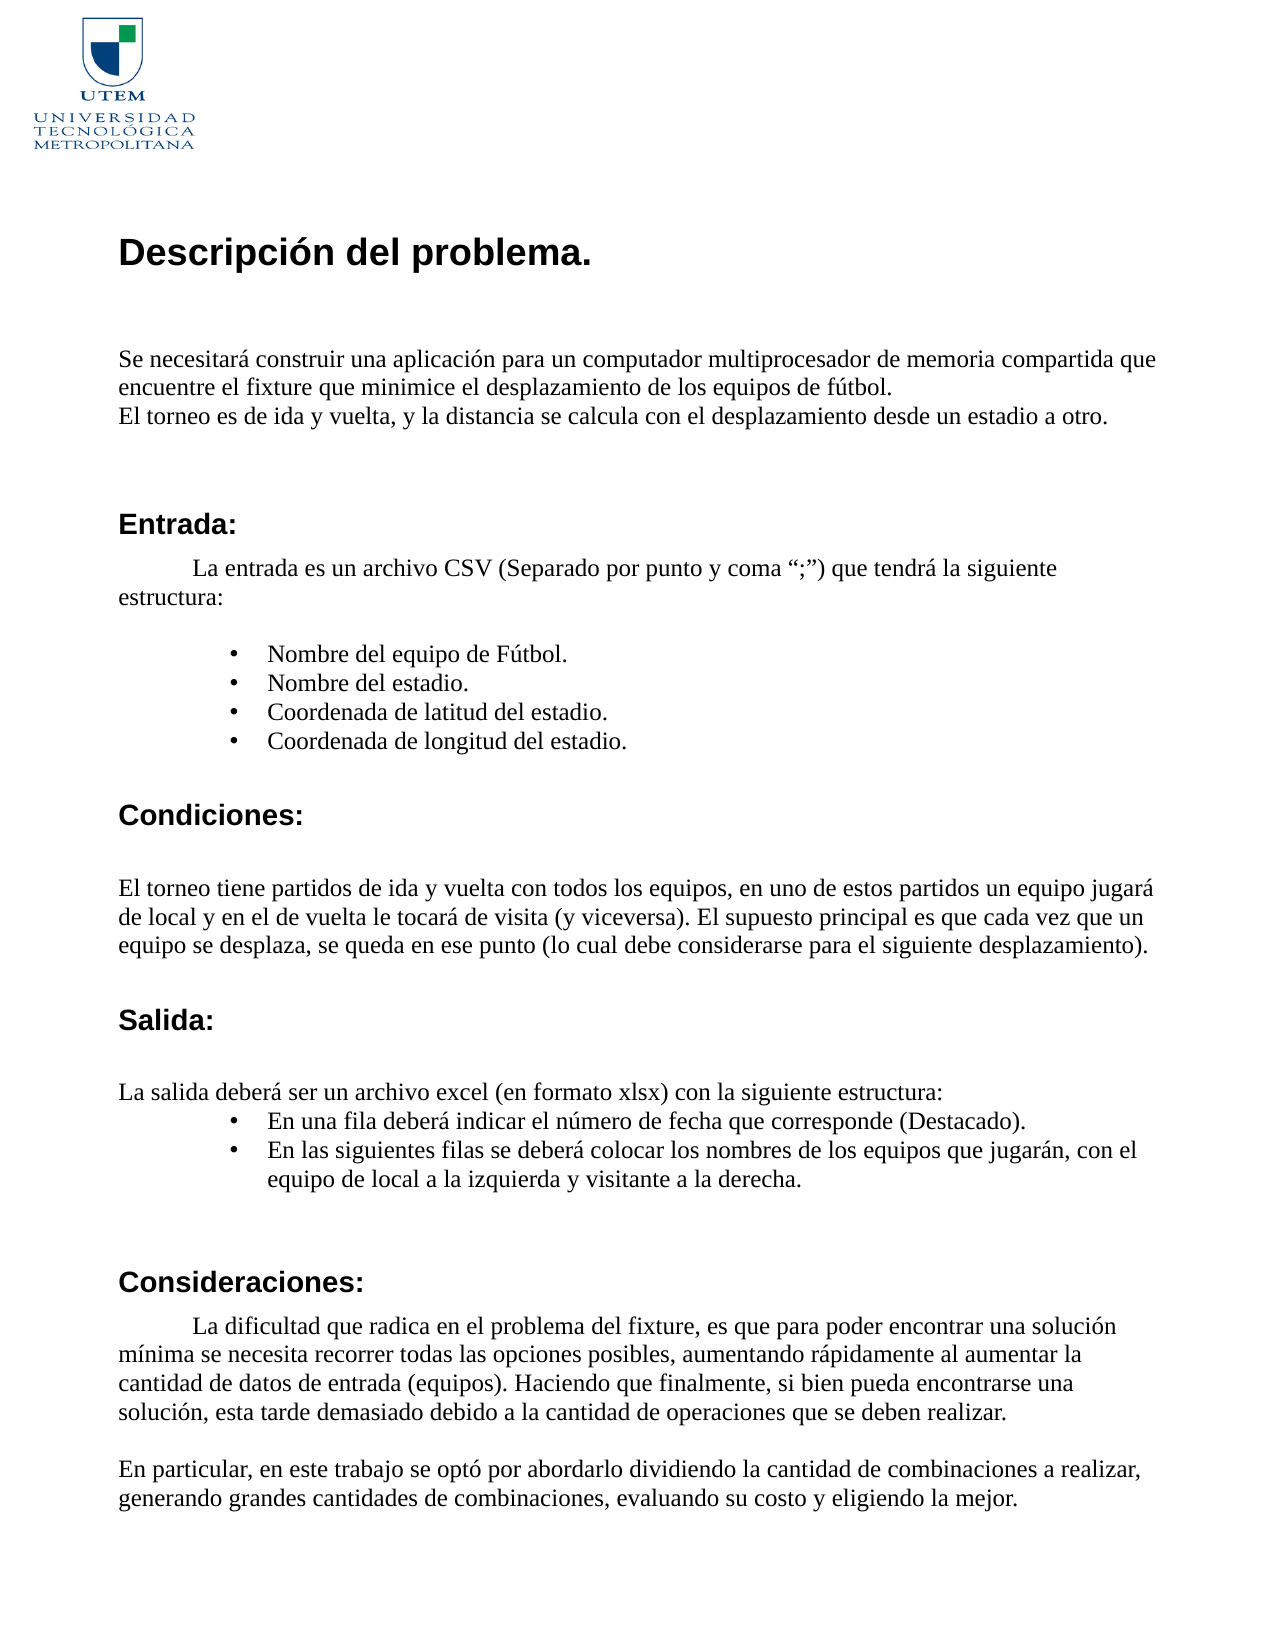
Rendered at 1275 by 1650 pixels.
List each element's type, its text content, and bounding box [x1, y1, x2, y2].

list Coordenada de longitud del estadio. [229, 726, 1157, 754]
list Nombre del estadio. [229, 668, 1157, 697]
subtitle Consideraciones: [118, 1264, 1157, 1298]
text La entrada es un archivo CSV (Separado por punto y coma “;”) que tendrá la siguiente estructura: [118, 553, 1157, 611]
subtitle Descripción del problema. [118, 230, 1157, 274]
list Nombre del equipo de Fútbol. [229, 639, 1157, 668]
text La dificultad que radica en el problema del fixture, es que para poder encontrar una solución mínima se necesita recorrer todas las opciones posibles, aumentando rápidamente al aumentar la cantidad de datos de entrada (equipos). Haciendo que finalmente, si bien pueda encontrarse una solución, esta tarde demasiado debido a la cantidad de operaciones que se deben realizar. En particular, en este trabajo se optó por abordarlo dividiendo la cantidad de combinaciones a realizar, generando grandes cantidades de combinaciones, evaluando su costo y eligiendo la mejor. [118, 1311, 1157, 1512]
picture [32, 2, 196, 166]
text El torneo tiene partidos de ida y vuelta con todos los equipos, en uno de estos partidos un equipo jugará de local y en el de vuelta le tocará de visita (y viceversa). El supuesto principal es que cada vez que un equipo se desplaza, se queda en ese punto (lo cual debe considerarse para el siguiente desplazamiento). [118, 873, 1157, 959]
subtitle Entrada: [118, 473, 1157, 541]
list En una fila deberá indicar el número de fecha que corresponde (Destacado). [229, 1106, 1157, 1135]
list Coordenada de latitud del estadio. [229, 697, 1157, 726]
subtitle Condiciones: [118, 798, 1157, 832]
text La salida deberá ser un archivo excel (en formato xlsx) con la siguiente estructura: [118, 1077, 1157, 1106]
list En las siguientes filas se deberá colocar los nombres de los equipos que jugarán, con el equipo de local a la izquierda y visitante a la derecha. [229, 1135, 1157, 1192]
subtitle Salida: [118, 1002, 1157, 1036]
text Se necesitará construir una aplicación para un computador multiprocesador de memoria compartida que encuentre el fixture que minimice el desplazamiento de los equipos de fútbol. El torneo es de ida y vuelta, y la distancia se calcula con el desplazamiento desde un estadio a otro. [118, 344, 1157, 459]
